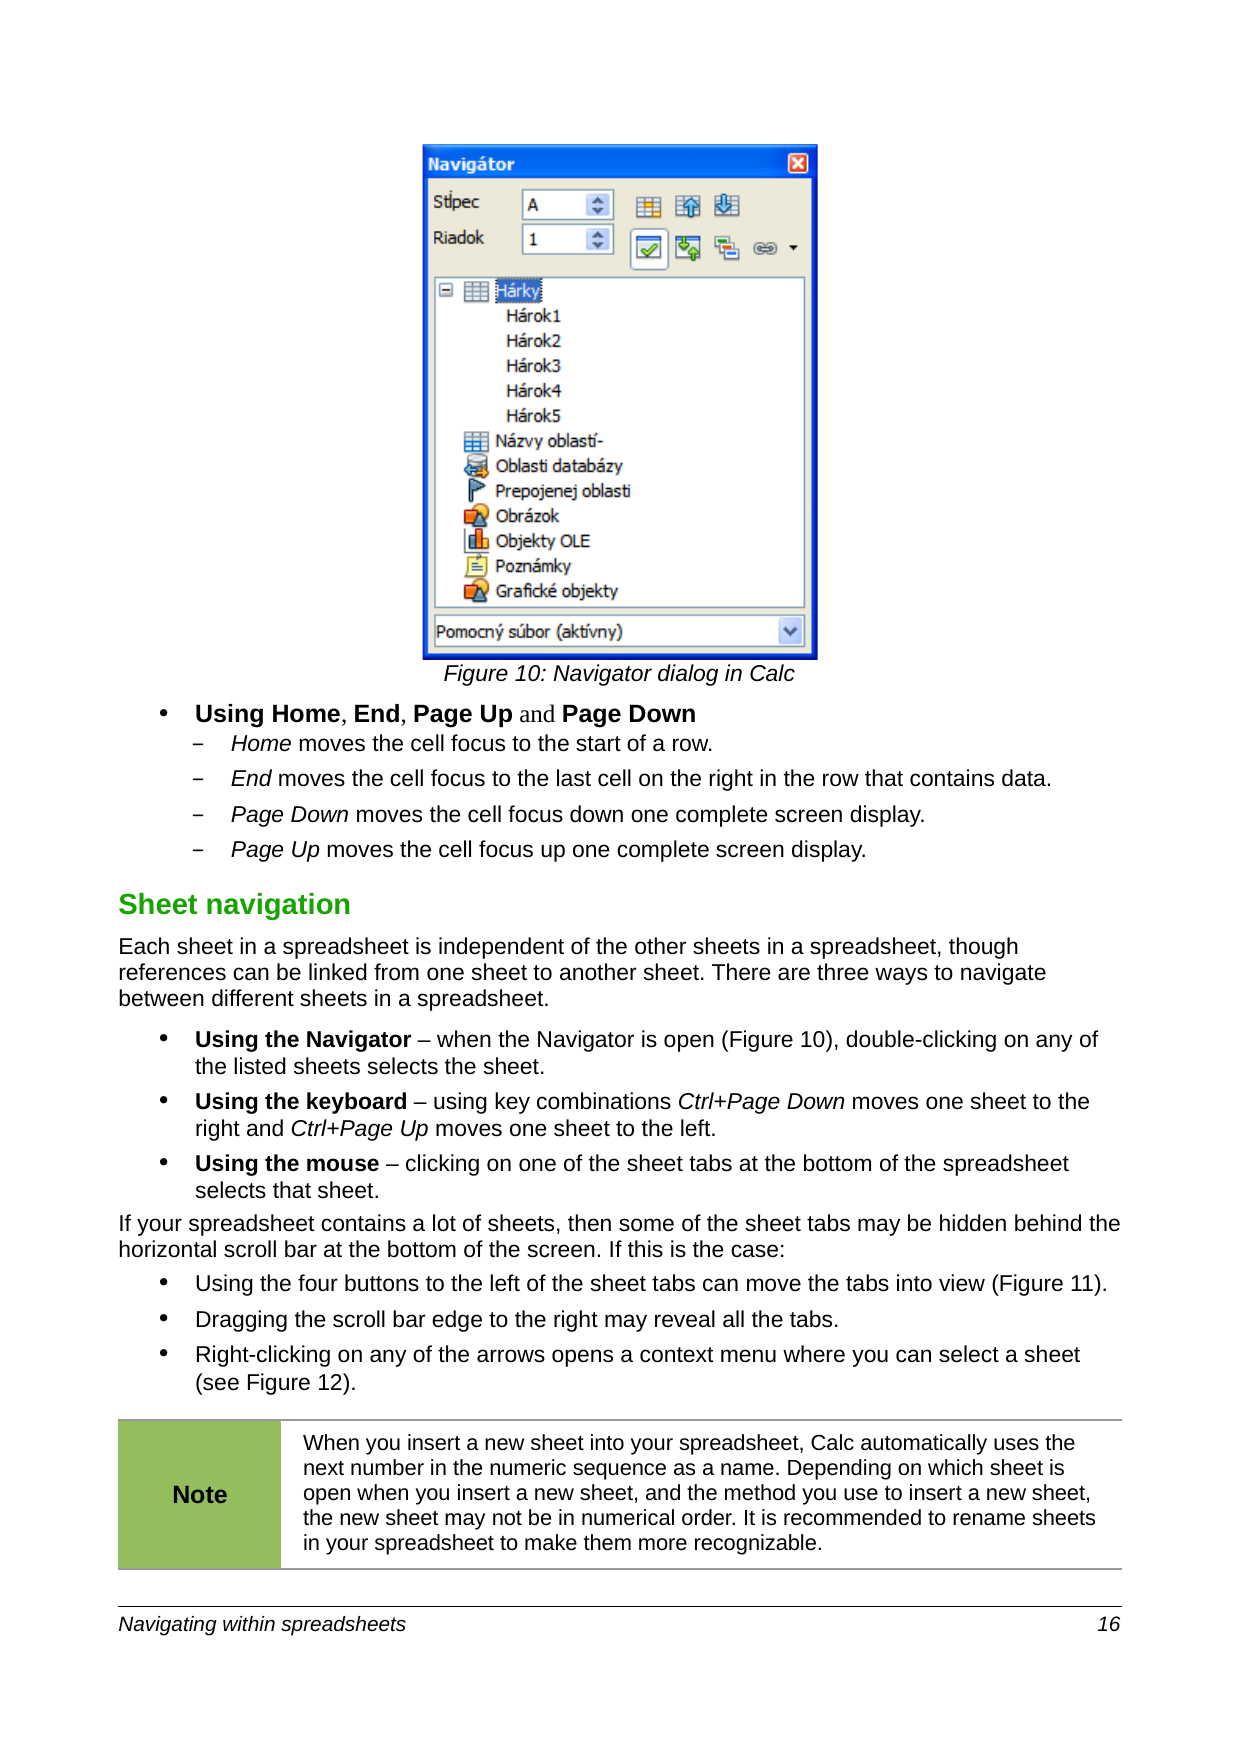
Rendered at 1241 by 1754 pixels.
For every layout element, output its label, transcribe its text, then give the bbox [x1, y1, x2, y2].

table_header Note [118, 1421, 281, 1568]
subtitle Sheet navigation [118, 887, 1122, 920]
list Using Home, End, Page Up and Page Down [156, 699, 1122, 728]
list If your spreadsheet contains a lot of sheets, then some of the sheet tabs may be hidden behind the horizontal scroll bar at the bottom of the screen. If this is the case: [118, 1209, 1122, 1262]
list Home moves the cell focus to the start of a row. [192, 728, 1122, 757]
list Page Up moves the cell focus up one complete screen display. [192, 834, 1122, 864]
list Using the keyboard – using key combinations Ctrl+Page Down moves one sheet to the right and Ctrl+Page Up moves one sheet to the left. [156, 1086, 1122, 1141]
text Figure 10: Navigator dialog in Calc [348, 151, 892, 686]
list End moves the cell focus to the last cell on the right in the row that contains data. [192, 764, 1122, 793]
list Dragging the scroll bar edge to the right may reveal all the tabs. [156, 1304, 1122, 1333]
list Using the mouse – clicking on one of the sheet tabs at the bottom of the spreadsheet selects that sheet. [156, 1148, 1122, 1203]
text Each sheet in a spreadsheet is independent of the other sheets in a spreadsheet, though references can be linked from one sheet to another sheet. There are three ways to navigate between different sheets in a spreadsheet. [118, 933, 1122, 1012]
picture [422, 144, 818, 660]
list Using the Navigator – when the Navigator is open (Figure 10), double-clicking on any of the listed sheets selects the sheet. [156, 1024, 1122, 1080]
table_header When you insert a new sheet into your spreadsheet, Calc automatically uses the next number in the numeric sequence as a name. Depending on which sheet is open when you insert a new sheet, and the method you use to insert a new sheet, the new sheet may not be in numerical order. It is recommended to rename sheets in your spreadsheet to make them more recognizable. [281, 1421, 1122, 1568]
list Using the four buttons to the left of the sheet tabs can move the tabs into view (Figure 11). [156, 1269, 1122, 1298]
list Right-clicking on any of the arrows opens a context menu where you can select a sheet (see Figure 12). [156, 1339, 1122, 1395]
list Page Down moves the cell focus down one complete screen display. [192, 799, 1122, 828]
